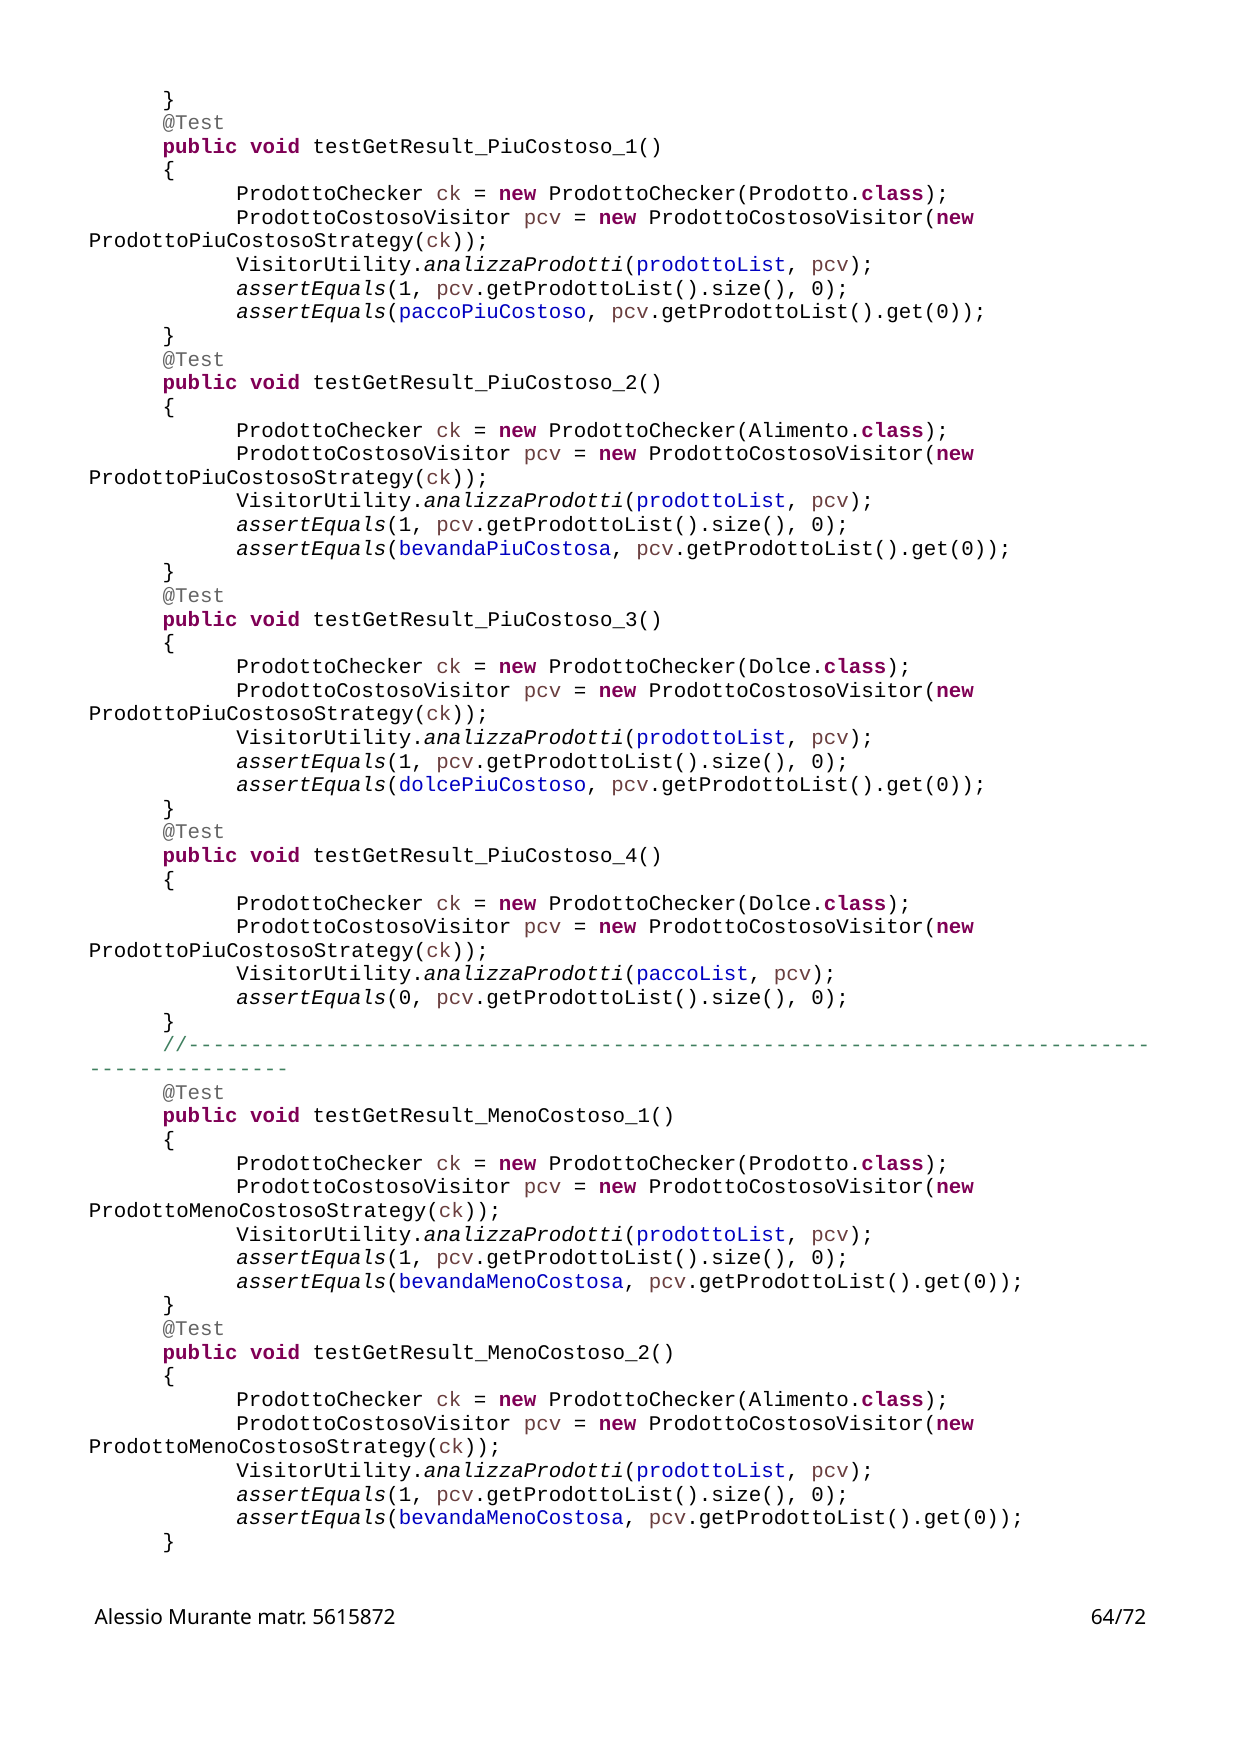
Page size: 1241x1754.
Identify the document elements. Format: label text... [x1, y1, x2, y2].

text public void testGetResult_PiuCostoso_4() [88, 845, 1152, 869]
text } [88, 325, 1152, 349]
text } [88, 798, 1152, 822]
text public void testGetResult_PiuCostoso_2() [88, 372, 1152, 396]
text } [88, 1294, 1152, 1318]
text //--------------------------------------------------------------------------------------------- [88, 1034, 1152, 1082]
text @Test [88, 822, 1152, 845]
text } [88, 88, 1152, 112]
text ProdottoChecker ck = new ProdottoChecker(Dolce.class); [88, 656, 1152, 680]
text assertEquals(paccoPiuCostoso, pcv.getProdottoList().get(0)); [88, 301, 1152, 325]
text assertEquals(1, pcv.getProdottoList().size(), 0); [88, 278, 1152, 301]
text { [88, 159, 1152, 183]
text @Test [88, 1318, 1152, 1342]
text assertEquals(1, pcv.getProdottoList().size(), 0); [88, 1484, 1152, 1507]
text ProdottoCostosoVisitor pcv = new ProdottoCostosoVisitor(new ProdottoPiuCostosoStrategy(ck)); [88, 680, 1152, 727]
text public void testGetResult_PiuCostoso_3() [88, 609, 1152, 632]
text public void testGetResult_PiuCostoso_1() [88, 136, 1152, 159]
text ProdottoCostosoVisitor pcv = new ProdottoCostosoVisitor(new ProdottoPiuCostosoStrategy(ck)); [88, 207, 1152, 254]
text assertEquals(1, pcv.getProdottoList().size(), 0); [88, 514, 1152, 538]
text VisitorUtility.analizzaProdotti(prodottoList, pcv); [88, 491, 1152, 514]
text assertEquals(bevandaMenoCostosa, pcv.getProdottoList().get(0)); [88, 1507, 1152, 1531]
text assertEquals(1, pcv.getProdottoList().size(), 0); [88, 751, 1152, 774]
text } [88, 1531, 1152, 1554]
text VisitorUtility.analizzaProdotti(prodottoList, pcv); [88, 254, 1152, 278]
text } [88, 1011, 1152, 1034]
text assertEquals(0, pcv.getProdottoList().size(), 0); [88, 987, 1152, 1011]
text { [88, 1129, 1152, 1153]
text ProdottoChecker ck = new ProdottoChecker(Alimento.class); [88, 1389, 1152, 1413]
text ProdottoChecker ck = new ProdottoChecker(Prodotto.class); [88, 183, 1152, 207]
text ProdottoCostosoVisitor pcv = new ProdottoCostosoVisitor(new ProdottoMenoCostosoStrategy(ck)); [88, 1413, 1152, 1460]
text ProdottoChecker ck = new ProdottoChecker(Prodotto.class); [88, 1153, 1152, 1176]
text ProdottoChecker ck = new ProdottoChecker(Alimento.class); [88, 419, 1152, 443]
text public void testGetResult_MenoCostoso_2() [88, 1342, 1152, 1365]
text { [88, 396, 1152, 419]
text { [88, 632, 1152, 656]
text assertEquals(bevandaPiuCostosa, pcv.getProdottoList().get(0)); [88, 538, 1152, 561]
text ProdottoChecker ck = new ProdottoChecker(Dolce.class); [88, 892, 1152, 916]
text ProdottoCostosoVisitor pcv = new ProdottoCostosoVisitor(new ProdottoMenoCostosoStrategy(ck)); [88, 1176, 1152, 1223]
text ProdottoCostosoVisitor pcv = new ProdottoCostosoVisitor(new ProdottoPiuCostosoStrategy(ck)); [88, 916, 1152, 963]
text @Test [88, 112, 1152, 136]
text { [88, 1365, 1152, 1389]
text VisitorUtility.analizzaProdotti(prodottoList, pcv); [88, 727, 1152, 751]
text public void testGetResult_MenoCostoso_1() [88, 1105, 1152, 1129]
text assertEquals(dolcePiuCostoso, pcv.getProdottoList().get(0)); [88, 774, 1152, 798]
text assertEquals(bevandaMenoCostosa, pcv.getProdottoList().get(0)); [88, 1271, 1152, 1294]
text { [88, 869, 1152, 892]
text ProdottoCostosoVisitor pcv = new ProdottoCostosoVisitor(new ProdottoPiuCostosoStrategy(ck)); [88, 443, 1152, 491]
text @Test [88, 1082, 1152, 1105]
text assertEquals(1, pcv.getProdottoList().size(), 0); [88, 1247, 1152, 1271]
text VisitorUtility.analizzaProdotti(prodottoList, pcv); [88, 1460, 1152, 1484]
text VisitorUtility.analizzaProdotti(prodottoList, pcv); [88, 1223, 1152, 1247]
text @Test [88, 585, 1152, 609]
text VisitorUtility.analizzaProdotti(paccoList, pcv); [88, 963, 1152, 987]
text } [88, 561, 1152, 585]
text @Test [88, 349, 1152, 372]
